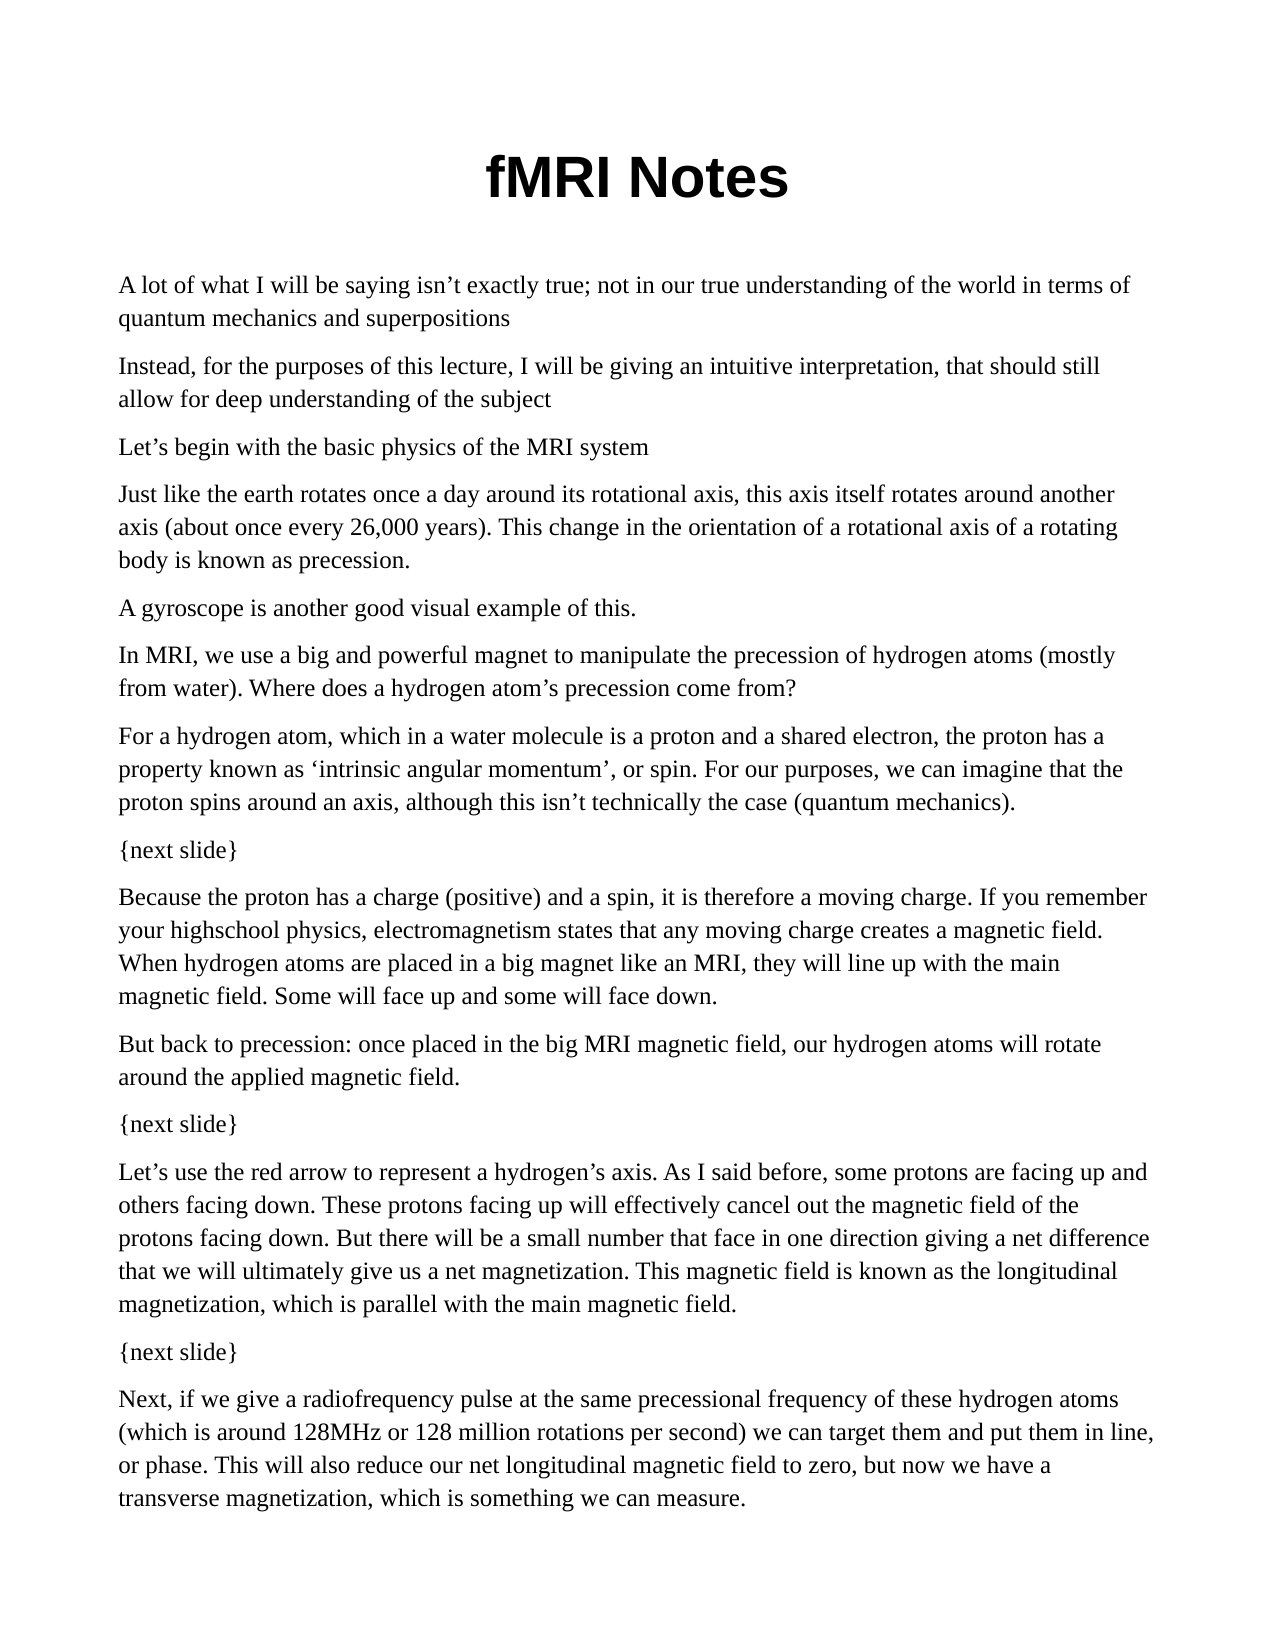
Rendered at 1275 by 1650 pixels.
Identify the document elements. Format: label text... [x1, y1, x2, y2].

title fMRI Notes [118, 143, 1157, 210]
text In MRI, we use a big and powerful magnet to manipulate the precession of hydrogen atoms (mostly from water). Where does a hydrogen atom’s precession come from? [118, 640, 1157, 702]
text Let’s begin with the basic physics of the MRI system [118, 432, 1157, 460]
text A lot of what I will be saying isn’t exactly true; not in our true understanding of the world in terms of quantum mechanics and superpositions [118, 270, 1157, 332]
text Because the proton has a charge (positive) and a spin, it is therefore a moving charge. If you remember your highschool physics, electromagnetism states that any moving charge creates a magnetic field. When hydrogen atoms are placed in a big magnet like an MRI, they will line up with the main magnetic field. Some will face up and some will face down. [118, 882, 1157, 1010]
text {next slide} [118, 1337, 1157, 1366]
text Just like the earth rotates once a day around its rotational axis, this axis itself rotates around another axis (about once every 26,000 years). This change in the orientation of a rotational axis of a rotating body is known as precession. [118, 479, 1157, 574]
text Let’s use the red arrow to represent a hydrogen’s axis. As I said before, some protons are facing up and others facing down. These protons facing up will effectively cancel out the magnetic field of the protons facing down. But there will be a small number that face in one direction giving a net difference that we will ultimately give us a net magnetization. This magnetic field is known as the longitudinal magnetization, which is parallel with the main magnetic field. [118, 1157, 1157, 1318]
text For a hydrogen atom, which in a water molecule is a proton and a shared electron, the proton has a property known as ‘intrinsic angular momentum’, or spin. For our purposes, we can imagine that the proton spins around an axis, although this isn’t technically the case (quantum mechanics). [118, 721, 1157, 816]
text Instead, for the purposes of this lecture, I will be giving an intuitive interpretation, that should still allow for deep understanding of the subject [118, 351, 1157, 413]
text {next slide} [118, 1109, 1157, 1138]
text Next, if we give a radiofrequency pulse at the same precessional frequency of these hydrogen atoms (which is around 128MHz or 128 million rotations per second) we can target them and put them in line, or phase. This will also reduce our net longitudinal magnetic field to zero, but now we have a transverse magnetization, which is something we can measure. [118, 1384, 1157, 1512]
text {next slide} [118, 835, 1157, 863]
text A gyroscope is another good visual example of this. [118, 593, 1157, 622]
text But back to precession: once placed in the big MRI magnetic field, our hydrogen atoms will rotate around the applied magnetic field. [118, 1029, 1157, 1091]
